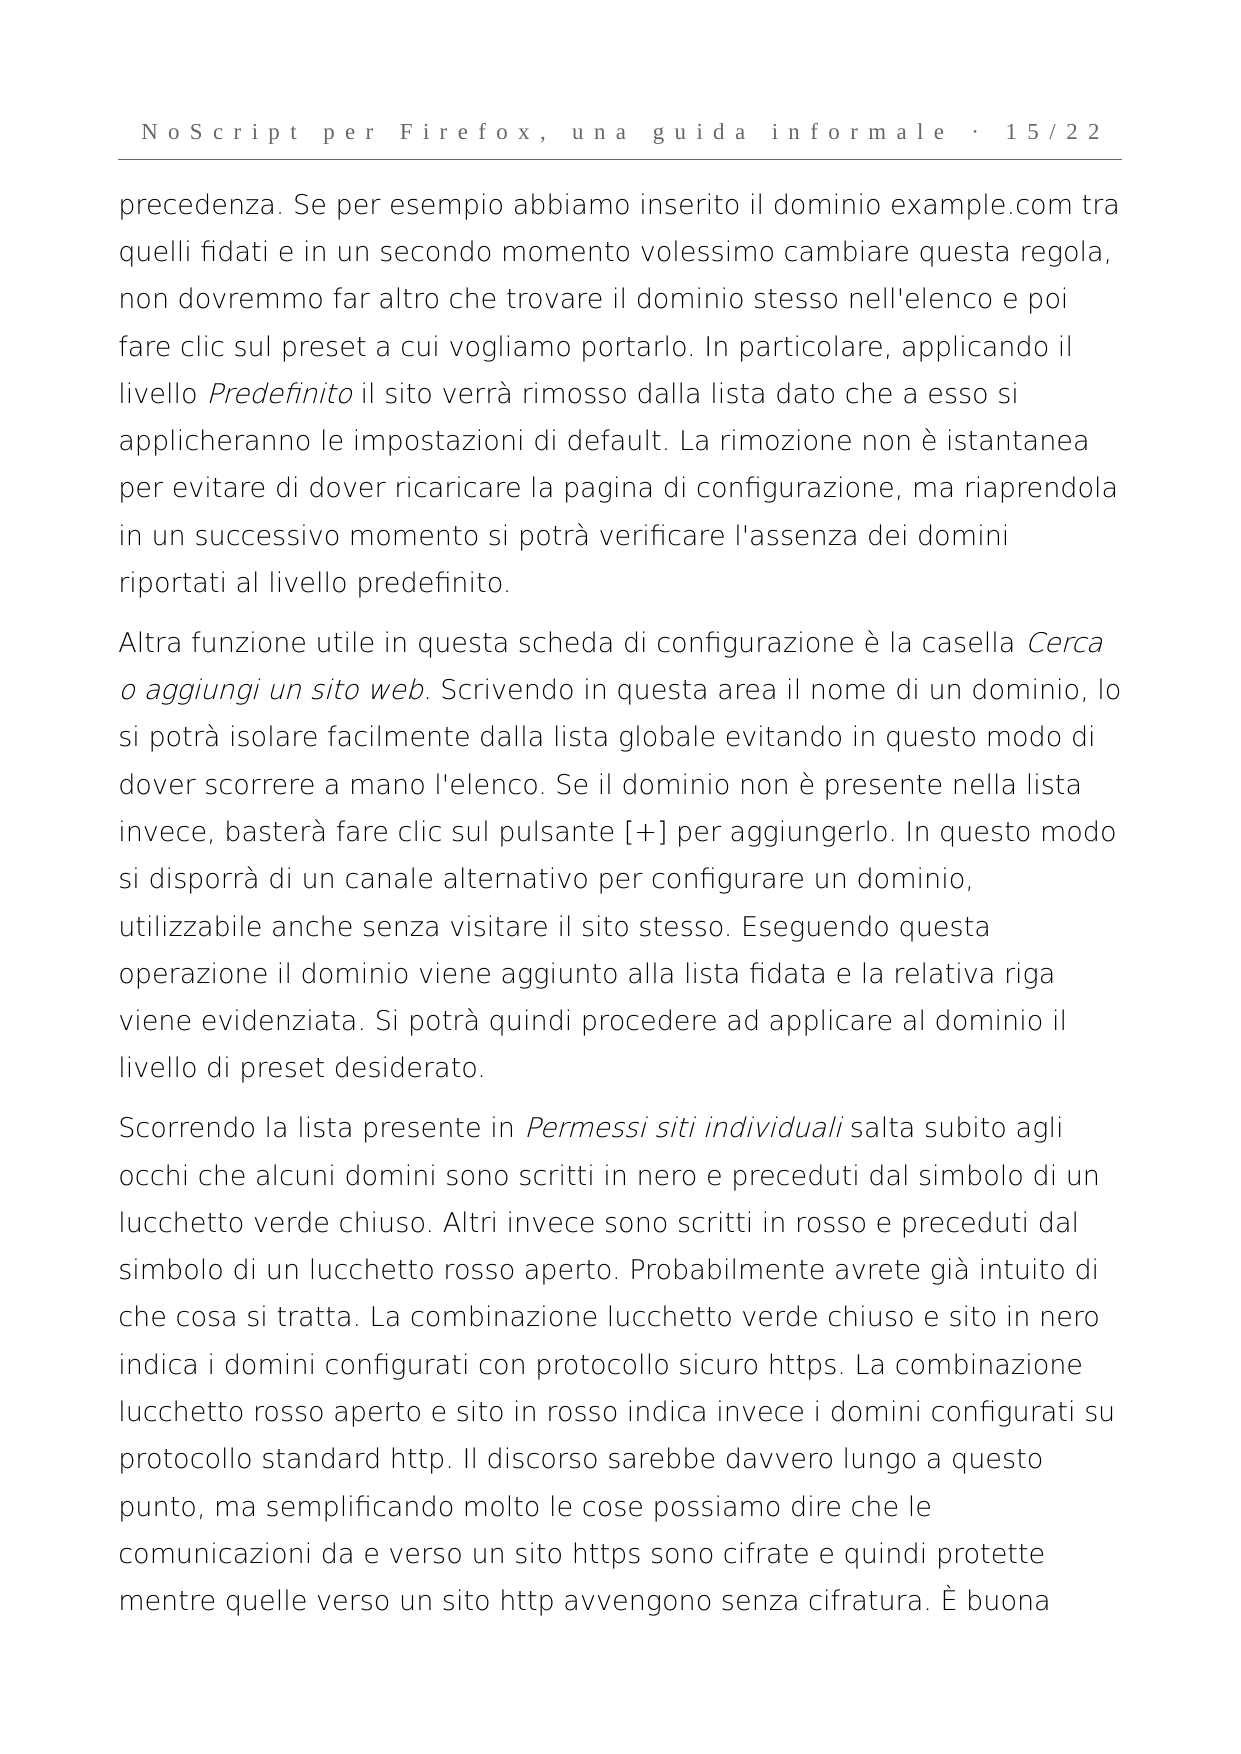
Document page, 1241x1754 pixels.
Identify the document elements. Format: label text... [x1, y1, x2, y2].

text Scorrendo la lista presente in Permessi siti individuali salta subito agli occhi che alcuni domini sono scritti in nero e preceduti dal simbolo di un lucchetto verde chiuso. Altri invece sono scritti in rosso e preceduti dal simbolo di un lucchetto rosso aperto. Probabilmente avrete già intuito di che cosa si tratta. La combinazione lucchetto verde chiuso e sito in nero indica i domini configurati con protocollo sicuro https. La combinazione lucchetto rosso aperto e sito in rosso indica invece i domini configurati su protocollo standard http. Il discorso sarebbe davvero lungo a questo punto, ma semplificando molto le cose possiamo dire che le comunicazioni da e verso un sito https sono cifrate e quindi protette mentre quelle verso un sito http avvengono senza cifratura. È buona [118, 1112, 1122, 1617]
text precedenza. Se per esempio abbiamo inserito il dominio example.com tra quelli fidati e in un secondo momento volessimo cambiare questa regola, non dovremmo far altro che trovare il dominio stesso nell'elenco e poi fare clic sul preset a cui vogliamo portarlo. In particolare, applicando il livello Predefinito il sito verrà rimosso dalla lista dato che a esso si applicheranno le impostazioni di default. La rimozione non è istantanea per evitare di dover ricaricare la pagina di configurazione, ma riaprendola in un successivo momento si potrà verificare l'assenza dei domini riportati al livello predefinito. [118, 189, 1122, 599]
text Altra funzione utile in questa scheda di configurazione è la casella Cerca o aggiungi un sito web. Scrivendo in questa area il nome di un dominio, lo si potrà isolare facilmente dalla lista globale evitando in questo modo di dover scorrere a mano l'elenco. Se il dominio non è presente nella lista invece, basterà fare clic sul pulsante [+] per aggiungerlo. In questo modo si disporrà di un canale alternativo per configurare un dominio, utilizzabile anche senza visitare il sito stesso. Eseguendo questa operazione il dominio viene aggiunto alla lista fidata e la relativa riga viene evidenziata. Si potrà quindi procedere ad applicare al dominio il livello di preset desiderato. [118, 627, 1122, 1084]
